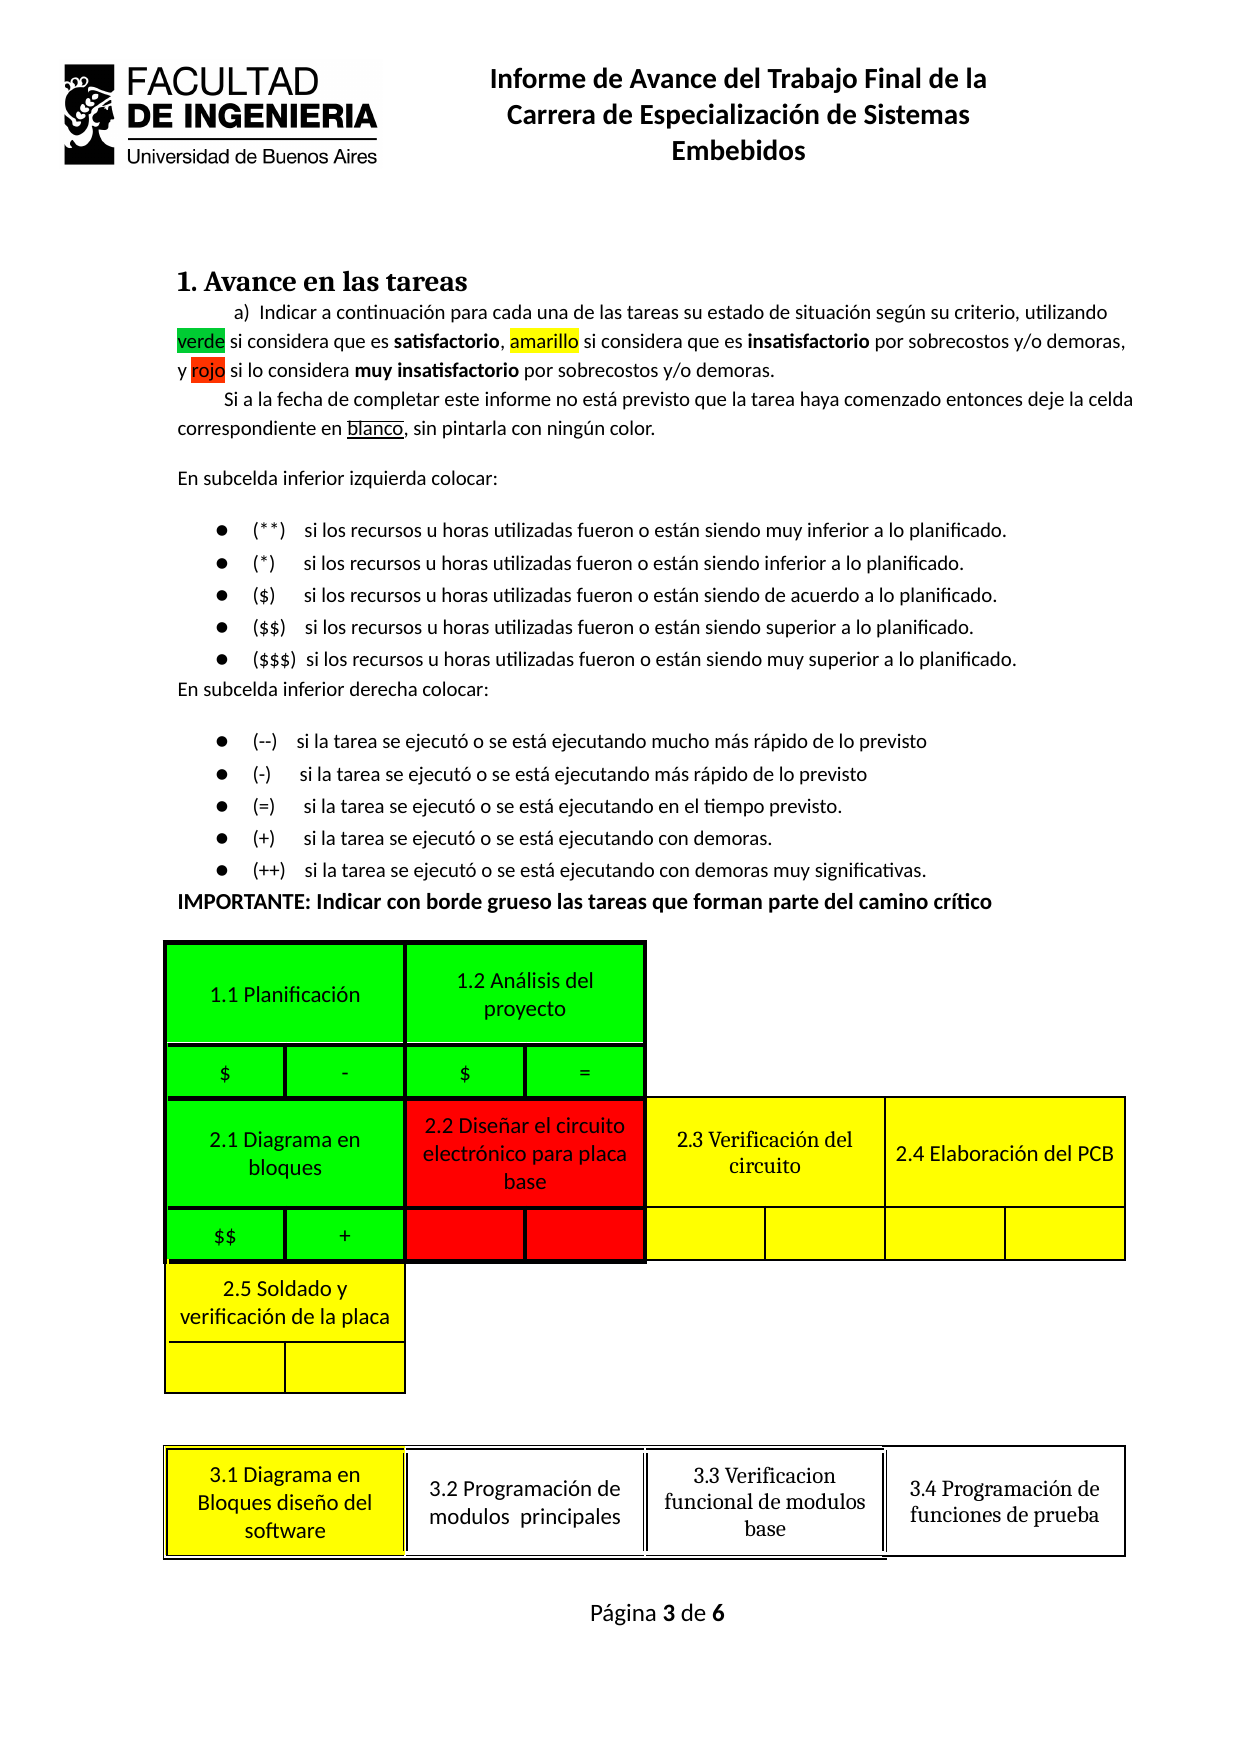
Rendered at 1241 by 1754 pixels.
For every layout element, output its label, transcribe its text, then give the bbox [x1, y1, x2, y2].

table_cell [885, 1261, 1125, 1341]
table_header [885, 940, 1125, 1042]
table_cell 2.5 Soldado y verificación de la placa [166, 1259, 404, 1341]
list (--) si la tarea se ejecutó o se está ejecutando mucho más rápido de lo previsto [215, 726, 1137, 754]
list (**) si los recursos u horas utilizadas fueron o están siendo muy inferior a lo planificado. [215, 516, 1137, 543]
table_header 3.2 Programación de modulos principales [405, 1446, 645, 1555]
table_cell [885, 1043, 1005, 1096]
text En subcelda inferior derecha colocar: [177, 676, 1137, 702]
table_cell [525, 1341, 645, 1392]
list (=) si la tarea se ejecutó o se está ejecutando en el tiempo previsto. [215, 791, 1137, 819]
table_cell [1005, 1341, 1125, 1392]
table_header 1.2 Análisis del proyecto [407, 945, 643, 1042]
table_cell [647, 1208, 764, 1259]
table_cell 2.4 Elaboración del PCB [886, 1098, 1124, 1206]
list (*) si los recursos u horas utilizadas fueron o están siendo inferior a lo planificado. [215, 548, 1137, 576]
list ($$$) si los recursos u horas utilizadas fueron o están siendo muy superior a lo planificado. [215, 644, 1137, 672]
table_cell [645, 1261, 885, 1341]
list (-) si la tarea se ejecutó o se está ejecutando más rápido de lo previsto [215, 759, 1137, 787]
table_header 3.4 Programación de funciones de prueba [885, 1447, 1124, 1555]
text En subcelda inferior izquierda colocar: [177, 466, 1137, 491]
table_cell 2.2 Diseñar el circuito electrónico para placa base [407, 1101, 643, 1206]
table_cell $$ [167, 1207, 283, 1259]
table_cell [1005, 1043, 1125, 1096]
table_header [647, 940, 885, 1042]
list ($) si los recursos u horas utilizadas fueron o están siendo de acuerdo a lo planificado. [215, 580, 1137, 608]
table_cell $ [407, 1047, 523, 1096]
picture [59, 59, 383, 169]
table_cell [406, 1341, 525, 1392]
table_cell [166, 1341, 284, 1392]
table_cell 2.1 Diagrama en bloques [167, 1097, 403, 1206]
table_cell [885, 1341, 1005, 1392]
list (+) si la tarea se ejecutó o se está ejecutando con demoras. [215, 823, 1137, 851]
table_cell [645, 1341, 765, 1392]
table_cell $ [167, 1044, 283, 1096]
table_cell [766, 1208, 884, 1259]
list (++) si la tarea se ejecutó o se está ejecutando con demoras muy significativas. [215, 855, 1137, 883]
text IMPORTANTE: Indicar con borde grueso las tareas que forman parte del camino crítico [177, 887, 1137, 915]
table_cell [406, 1264, 645, 1341]
table_cell [286, 1343, 404, 1392]
table_cell [647, 1043, 765, 1096]
table_cell [765, 1341, 885, 1392]
table_cell [765, 1043, 885, 1096]
table_cell [886, 1208, 1004, 1259]
table_cell + [287, 1210, 403, 1259]
table_cell = [527, 1047, 643, 1096]
table_cell [527, 1210, 643, 1259]
subtitle 1. Avance en las tareas [177, 265, 1137, 299]
table_cell [1006, 1208, 1124, 1259]
table_cell - [287, 1047, 403, 1096]
table_cell 2.3 Verificación del circuito [647, 1098, 884, 1206]
list ($$) si los recursos u horas utilizadas fueron o están siendo superior a lo planificado. [215, 612, 1137, 640]
table_cell [407, 1210, 523, 1259]
table_header 1.1 Planificación [167, 945, 403, 1042]
text a) Indicar a continuación para cada una de las tareas su estado de situación según su criterio, utilizando verde si considera que es satisfactorio, amarillo si considera que es insatisfactorio por sobrecostos y/o demoras, y rojo si lo considera muy insatisfactorio por sobrecostos y/o demoras. Si a la fecha de completar este informe no está previsto que la tarea haya comenzado entonces deje la celda correspondiente en blanco, sin pintarla con ningún color. [177, 299, 1137, 441]
table_header 3.3 Verificacion funcional de modulos base [645, 1446, 885, 1555]
table_header 3.1 Diagrama en Bloques diseño del software [165, 1446, 405, 1555]
